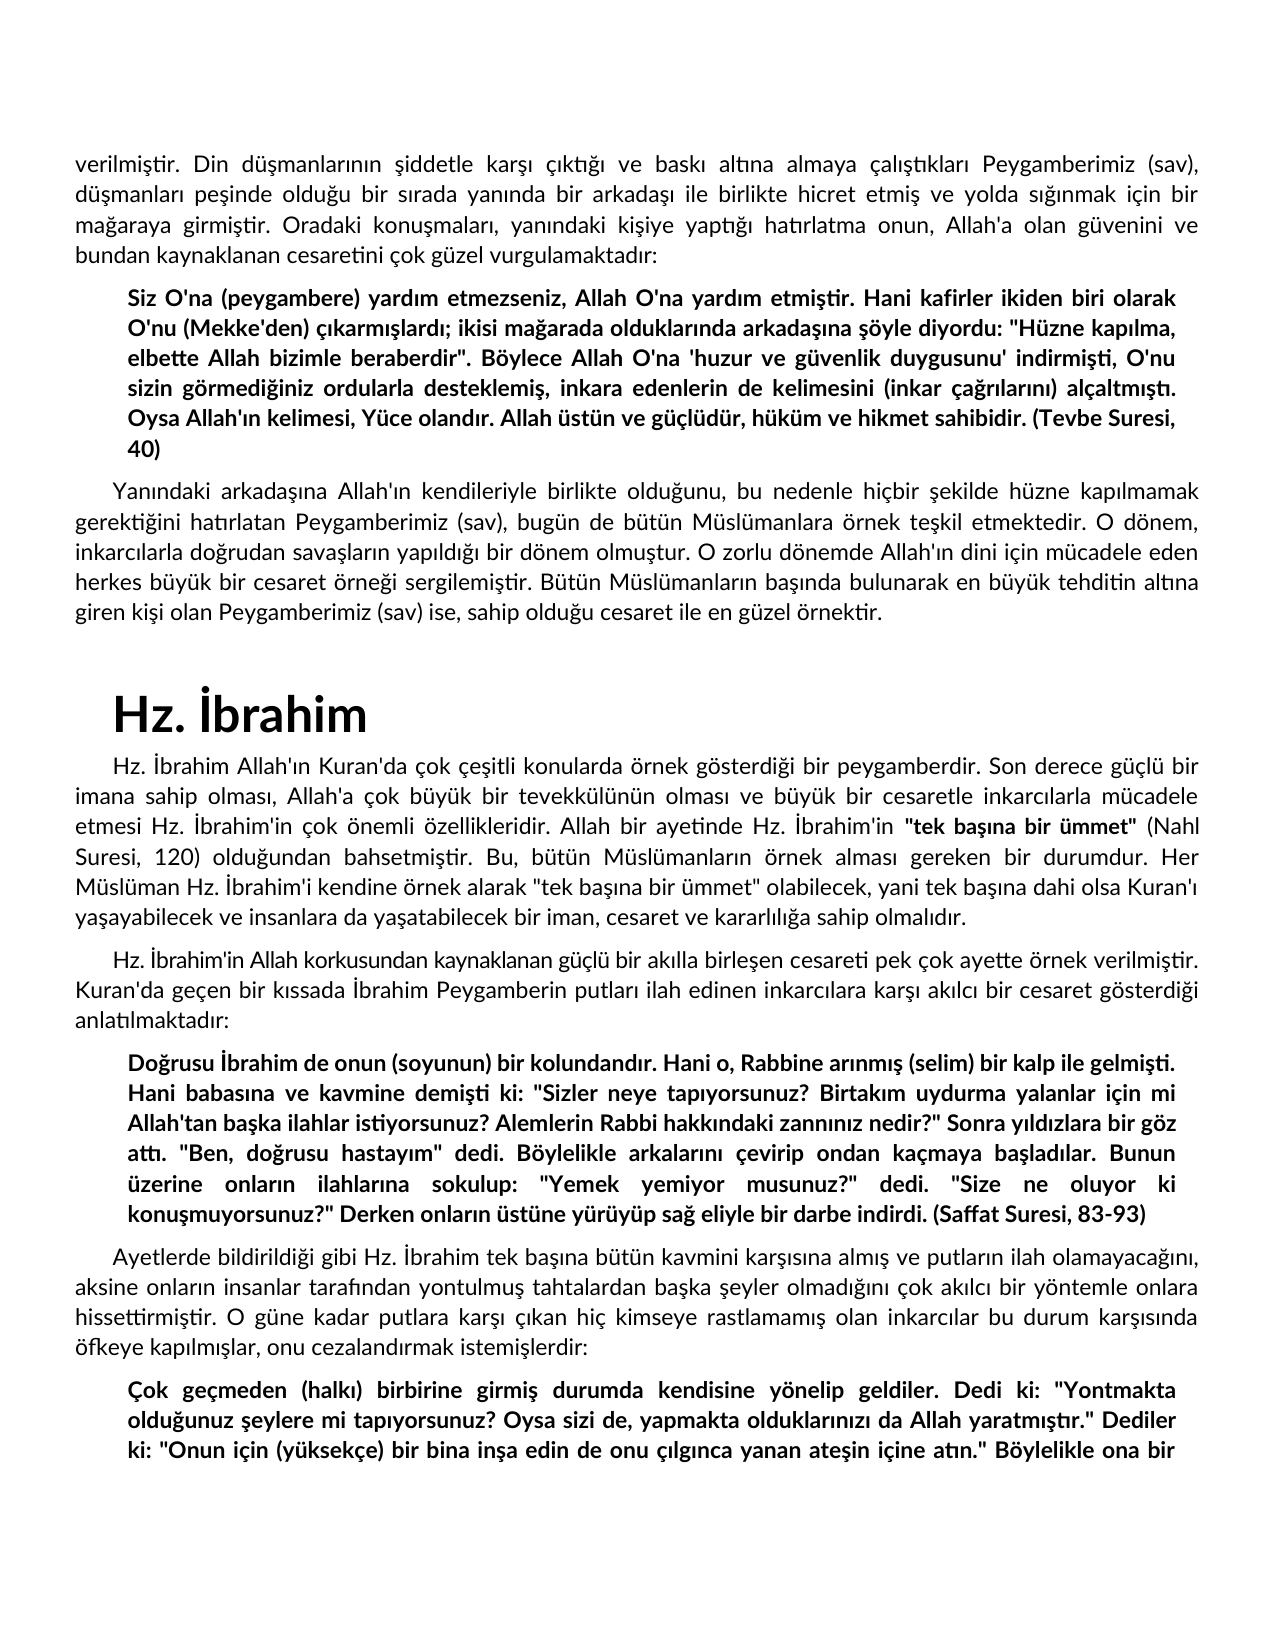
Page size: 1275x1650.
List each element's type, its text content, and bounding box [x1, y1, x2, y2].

text Ayetlerde bildirildiği gibi Hz. İbrahim tek başına bütün kavmini karşısına almış ve putların ilah olamayacağını, aksine onların insanlar tarafından yontulmuş tahtalardan başka şeyler olmadığını çok akılcı bir yöntemle onlara hissettirmiştir. O güne kadar putlara karşı çıkan hiç kimseye rastlamamış olan inkarcılar bu durum karşısında öfkeye kapılmışlar, onu cezalandırmak istemişlerdir: [75, 1242, 1200, 1360]
text Siz O'na (peygambere) yardım etmezseniz, Allah O'na yardım etmiştir. Hani kafirler ikiden biri olarak O'nu (Mekke'den) çıkarmışlardı; ikisi mağarada olduklarında arkadaşına şöyle diyordu: "Hüzne kapılma, elbette Allah bizimle beraberdir". Böylece Allah O'na 'huzur ve güvenlik duygusunu' indirmişti, O'nu sizin görmediğiniz ordularla desteklemiş, inkara edenlerin de kelimesini (inkar çağrılarını) alçaltmıştı. Oysa Allah'ın kelimesi, Yüce olandır. Allah üstün ve güçlüdür, hüküm ve hikmet sahibidir. (Tevbe Suresi, 40) [127, 283, 1177, 462]
text verilmiştir. Din düşmanlarının şiddetle karşı çıktığı ve baskı altına almaya çalıştıkları Peygamberimiz (sav), düşmanları peşinde olduğu bir sırada yanında bir arkadaşı ile birlikte hicret etmiş ve yolda sığınmak için bir mağaraya girmiştir. Oradaki konuşmaları, yanındaki kişiye yaptığı hatırlatma onun, Allah'a olan güvenini ve bundan kaynaklanan cesaretini çok güzel vurgulamaktadır: [75, 150, 1200, 268]
text Hz. İbrahim Allah'ın Kuran'da çok çeşitli konularda örnek gösterdiği bir peygamberdir. Son derece güçlü bir imana sahip olması, Allah'a çok büyük bir tevekkülünün olması ve büyük bir cesaretle inkarcılarla mücadele etmesi Hz. İbrahim'in çok önemli özellikleridir. Allah bir ayetinde Hz. İbrahim'in "tek başına bir ümmet" (Nahl Suresi, 120) olduğundan bahsetmiştir. Bu, bütün Müslümanların örnek alması gereken bir durumdur. Her Müslüman Hz. İbrahim'i kendine örnek alarak "tek başına bir ümmet" olabilecek, yani tek başına dahi olsa Kuran'ı yaşayabilecek ve insanlara da yaşatabilecek bir iman, cesaret ve kararlılığa sahip olmalıdır. [75, 752, 1200, 930]
subtitle Hz. İbrahim [112, 683, 1200, 743]
text Hz. İbrahim'in Allah korkusundan kaynaklanan güçlü bir akılla birleşen cesareti pek çok ayette örnek verilmiştir. Kuran'da geçen bir kıssada İbrahim Peygamberin putları ilah edinen inkarcılara karşı akılcı bir cesaret gösterdiği anlatılmaktadır: [75, 945, 1200, 1033]
text Yanındaki arkadaşına Allah'ın kendileriyle birlikte olduğunu, bu nedenle hiçbir şekilde hüzne kapılmamak gerektiğini hatırlatan Peygamberimiz (sav), bugün de bütün Müslümanlara örnek teşkil etmektedir. O dönem, inkarcılarla doğrudan savaşların yapıldığı bir dönem olmuştur. O zorlu dönemde Allah'ın dini için mücadele eden herkes büyük bir cesaret örneği sergilemiştir. Bütün Müslümanların başında bulunarak en büyük tehditin altına giren kişi olan Peygamberimiz (sav) ise, sahip olduğu cesaret ile en güzel örnektir. [75, 477, 1200, 625]
text Doğrusu İbrahim de onun (soyunun) bir kolundandır. Hani o, Rabbine arınmış (selim) bir kalp ile gelmişti. Hani babasına ve kavmine demişti ki: "Sizler neye tapıyorsunuz? Birtakım uydurma yalanlar için mi Allah'tan başka ilahlar istiyorsunuz? Alemlerin Rabbi hakkındaki zannınız nedir?" Sonra yıldızlara bir göz attı. "Ben, doğrusu hastayım" dedi. Böylelikle arkalarını çevirip ondan kaçmaya başladılar. Bunun üzerine onların ilahlarına sokulup: "Yemek yemiyor musunuz?" dedi. "Size ne oluyor ki konuşmuyorsunuz?" Derken onların üstüne yürüyüp sağ eliyle bir darbe indirdi. (Saffat Suresi, 83-93) [127, 1048, 1177, 1227]
text Çok geçmeden (halkı) birbirine girmiş durumda kendisine yönelip geldiler. Dedi ki: "Yontmakta olduğunuz şeylere mi tapıyorsunuz? Oysa sizi de, yapmakta olduklarınızı da Allah yaratmıştır." Dediler ki: "Onun için (yüksekçe) bir bina inşa edin de onu çılgınca yanan ateşin içine atın." Böylelikle ona bir [127, 1376, 1177, 1463]
